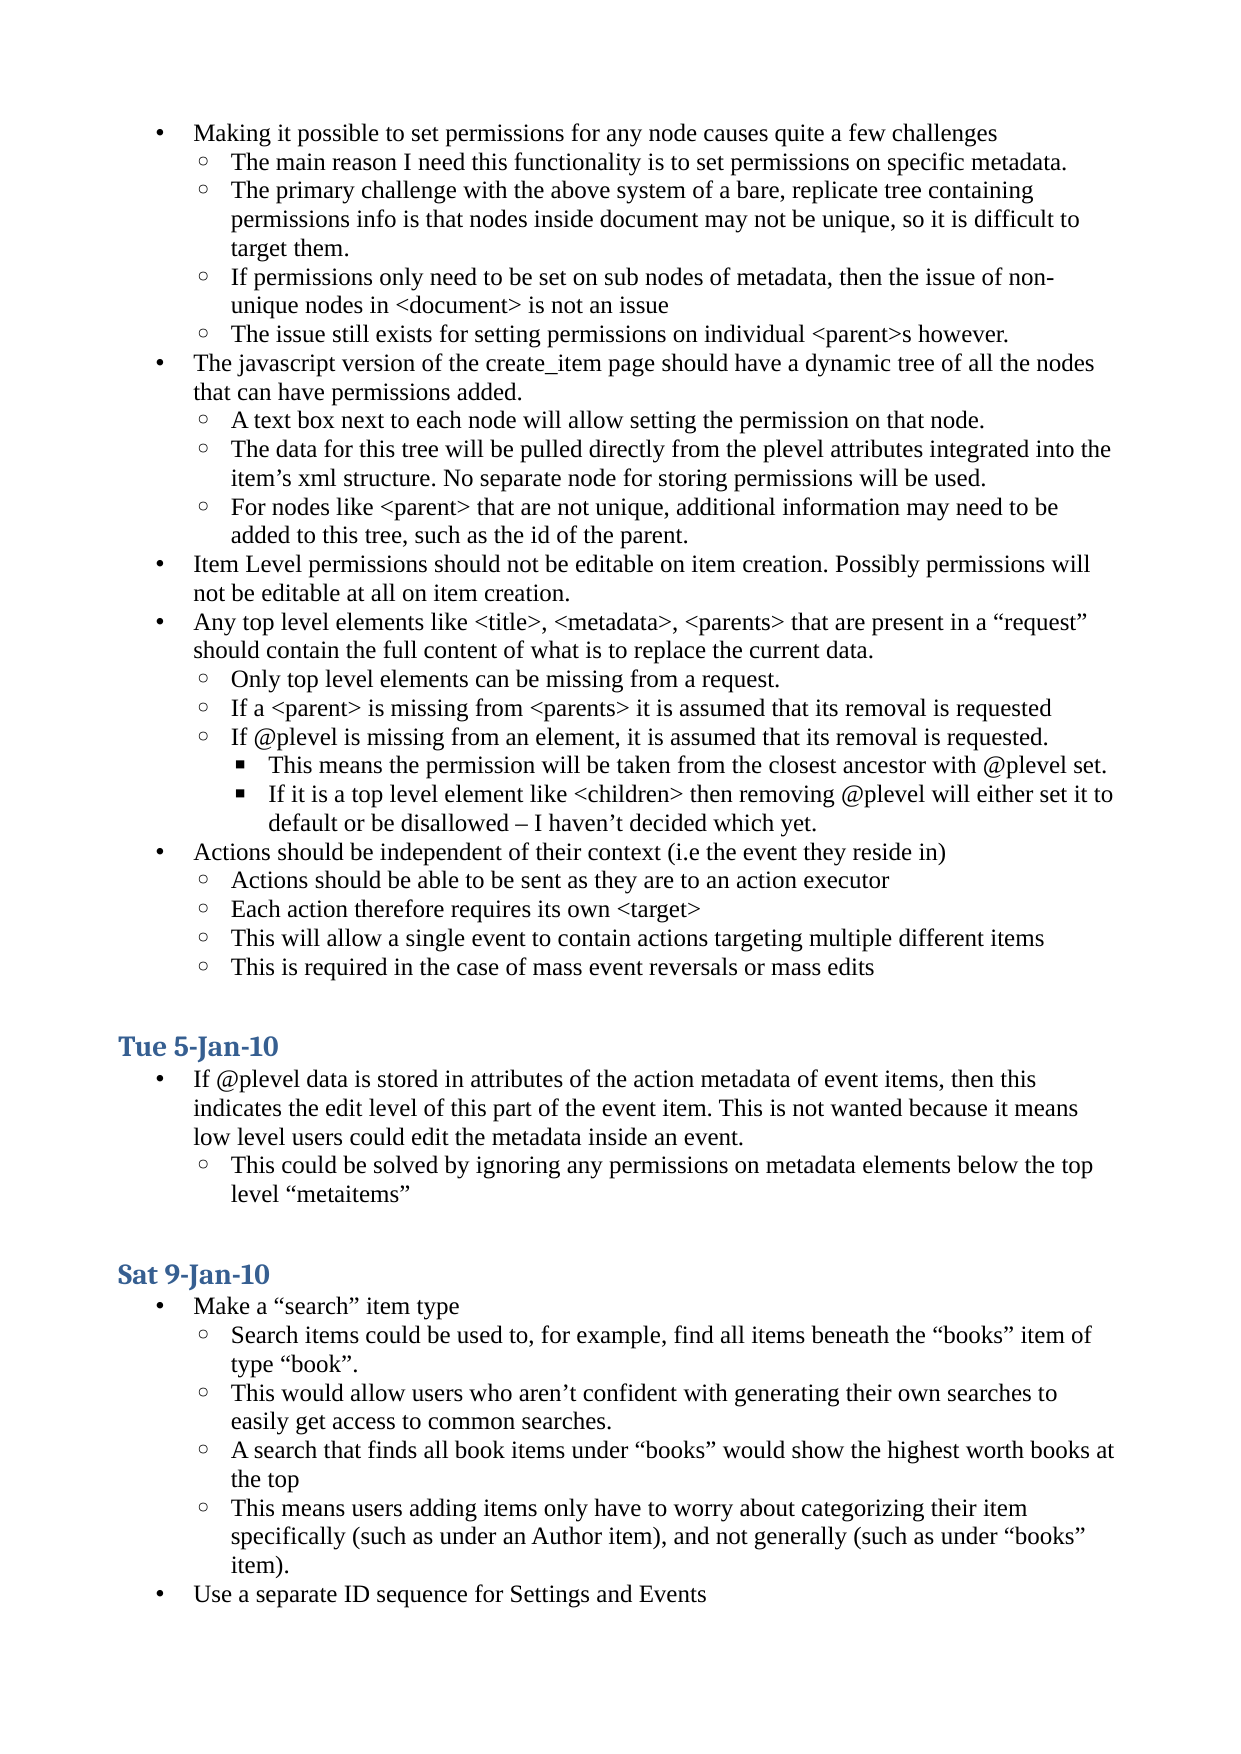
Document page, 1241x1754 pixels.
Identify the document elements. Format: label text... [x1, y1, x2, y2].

list This could be solved by ignoring any permissions on metadata elements below the top level “metaitems” [193, 1150, 1122, 1208]
list This will allow a single event to contain actions targeting multiple different items [193, 923, 1122, 952]
list Search items could be used to, for example, find all items beneath the “books” item of type “book”. [193, 1320, 1122, 1378]
list Making it possible to set permissions for any node causes quite a few challenges [156, 118, 1122, 147]
list If permissions only need to be set on sub nodes of metadata, then the issue of non-unique nodes in <document> is not an issue [193, 262, 1122, 319]
list Item Level permissions should not be editable on item creation. Possibly permissions will not be editable at all on item creation. [156, 549, 1122, 607]
subtitle Tue 5-Jan-10 [118, 1031, 1122, 1064]
list The primary challenge with the above system of a bare, replicate tree containing permissions info is that nodes inside document may not be unique, so it is difficult to target them. [193, 176, 1122, 262]
list Use a separate ID sequence for Settings and Events [156, 1579, 1122, 1608]
list If a <parent> is missing from <parents> it is assumed that its removal is requested [193, 693, 1122, 722]
list The issue still exists for setting permissions on individual <parent>s however. [193, 319, 1122, 348]
list The data for this tree will be pulled directly from the plevel attributes integrated into the item’s xml structure. No separate node for storing permissions will be used. [193, 434, 1122, 492]
list Only top level elements can be missing from a request. [193, 664, 1122, 693]
list This means users adding items only have to worry about categorizing their item specifically (such as under an Author item), and not generally (such as under “books” item). [193, 1493, 1122, 1579]
list The main reason I need this functionality is to set permissions on specific metadata. [193, 147, 1122, 176]
list This is required in the case of mass event reversals or mass edits [193, 952, 1122, 981]
list For nodes like <parent> that are not unique, additional information may need to be added to this tree, such as the id of the parent. [193, 492, 1122, 549]
list Each action therefore requires its own <target> [193, 894, 1122, 923]
list The javascript version of the create_item page should have a dynamic tree of all the nodes that can have permissions added. [156, 348, 1122, 406]
list Any top level elements like <title>, <metadata>, <parents> that are present in a “request” should contain the full content of what is to replace the current data. [156, 607, 1122, 664]
list If it is a top level element like <children> then removing @plevel will either set it to default or be disallowed – I haven’t decided which yet. [231, 779, 1122, 837]
list A text box next to each node will allow setting the permission on that node. [193, 406, 1122, 434]
list Make a “search” item type [156, 1291, 1122, 1320]
list Actions should be able to be sent as they are to an action executor [193, 866, 1122, 894]
list This means the permission will be taken from the closest ancestor with @plevel set. [231, 751, 1122, 779]
list This would allow users who aren’t confident with generating their own searches to easily get access to common searches. [193, 1378, 1122, 1435]
list Actions should be independent of their context (i.e the event they reside in) [156, 837, 1122, 866]
list If @plevel data is stored in attributes of the action metadata of event items, then this indicates the edit level of this part of the event item. This is not wanted because it means low level users could edit the metadata inside an event. [156, 1064, 1122, 1150]
list If @plevel is missing from an element, it is assumed that its removal is requested. [193, 722, 1122, 751]
list A search that finds all book items under “books” would show the highest worth books at the top [193, 1435, 1122, 1493]
subtitle Sat 9-Jan-10 [118, 1258, 1122, 1291]
